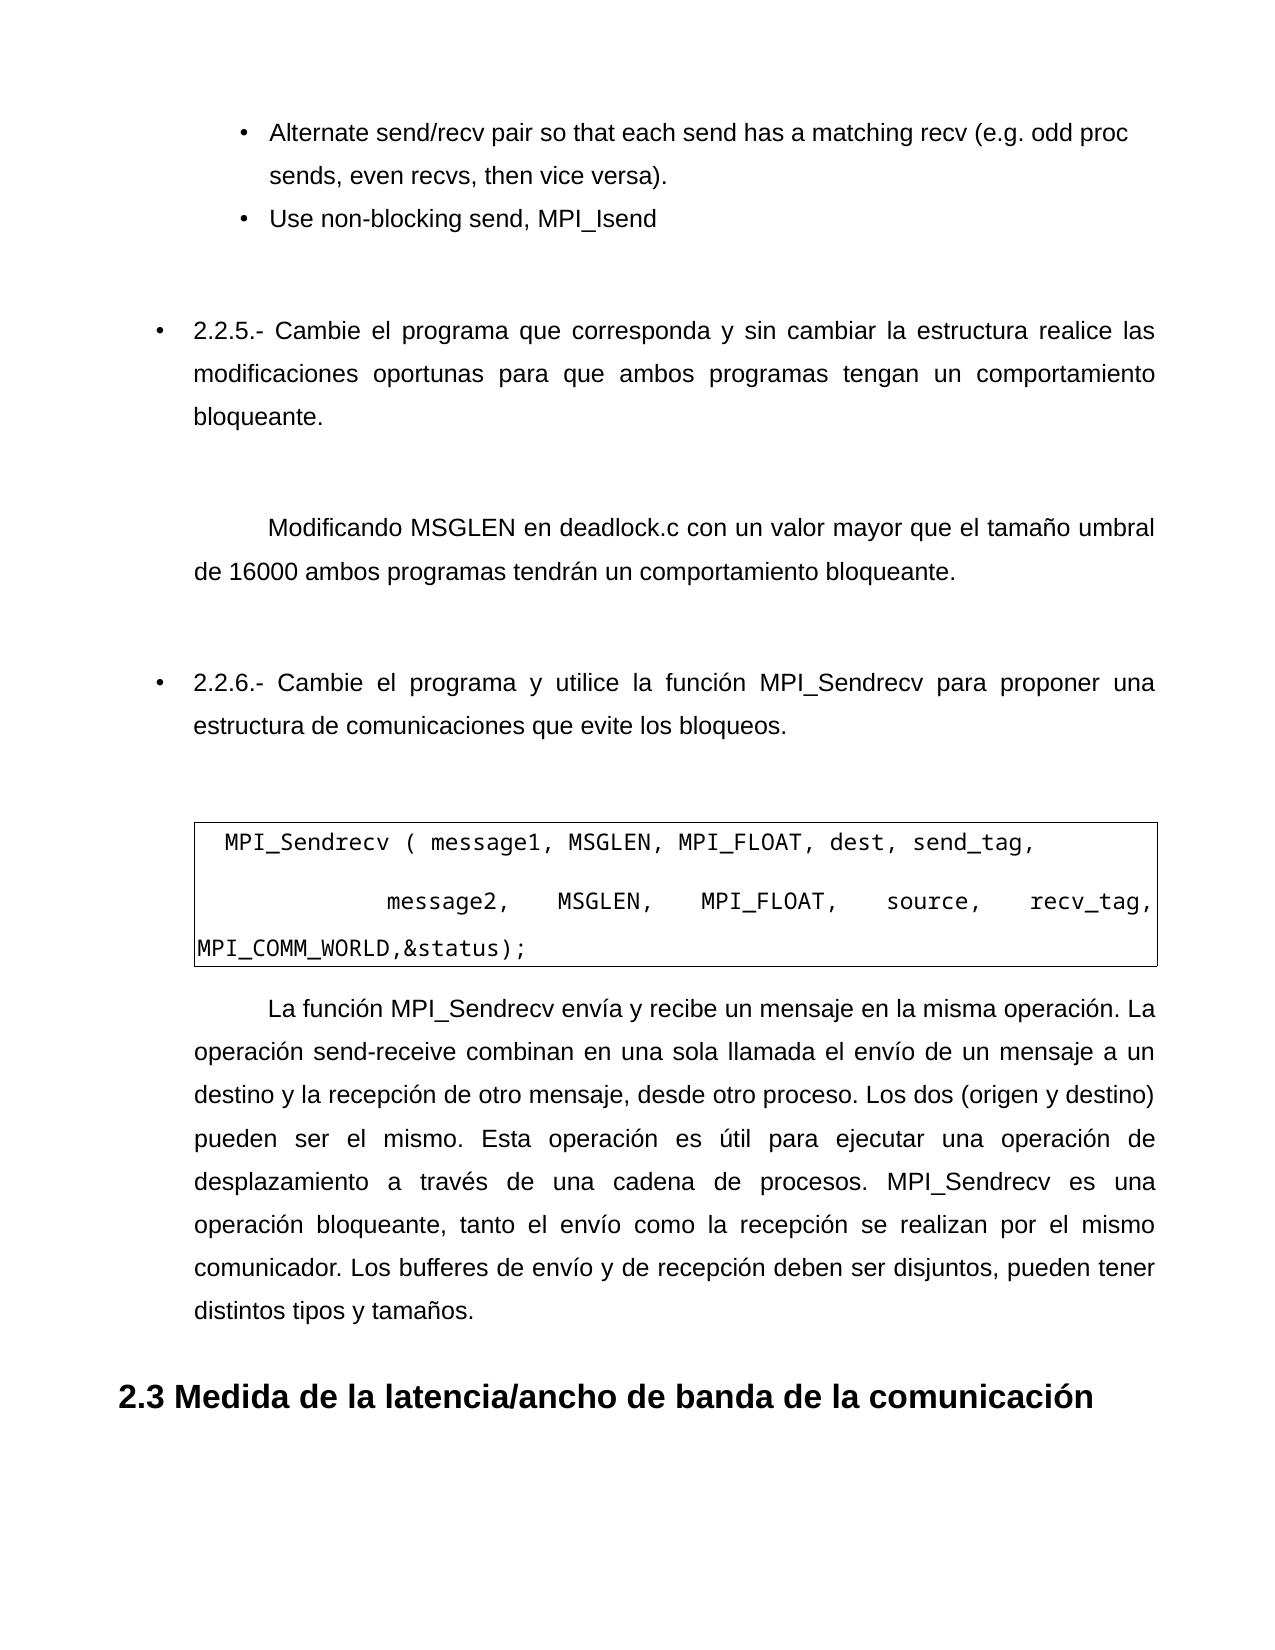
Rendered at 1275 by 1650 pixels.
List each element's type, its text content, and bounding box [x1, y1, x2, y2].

list 2.2.5.- Cambie el programa que corresponda y sin cambiar la estructura realice las modificaciones oportunas para que ambos programas tengan un comportamiento bloqueante. [156, 316, 1157, 431]
text Modificando MSGLEN en deadlock.c con un valor mayor que el tamaño umbral de 16000 ambos programas tendrán un comportamiento bloqueante. [194, 513, 1157, 585]
list Use non-blocking send, MPI_Isend [239, 204, 1157, 233]
text La función MPI_Sendrecv envía y recibe un mensaje en la misma operación. La operación send-receive combinan en una sola llamada el envío de un mensaje a un destino y la recepción de otro mensaje, desde otro proceso. Los dos (origen y destino) pueden ser el mismo. Esta operación es útil para ejecutar una operación de desplazamiento a través de una cadena de procesos. MPI_Sendrecv es una operación bloqueante, tanto el envío como la recepción se realizan por el mismo comunicador. Los bufferes de envío y de recepción deben ser disjuntos, pueden tener distintos tipos y tamaños. [194, 994, 1157, 1325]
subtitle 2.3 Medida de la latencia/ancho de banda de la comunicación [118, 1377, 1157, 1415]
text message2, MSGLEN, MPI_FLOAT, source, recv_tag, MPI_COMM_WORLD,&status); [195, 882, 1157, 966]
text MPI_Sendrecv ( message1, MSGLEN, MPI_FLOAT, dest, send_tag, [195, 823, 1157, 857]
list Alternate send/recv pair so that each send has a matching recv (e.g. odd proc sends, even recvs, then vice versa). [239, 118, 1157, 190]
list 2.2.6.- Cambie el programa y utilice la función MPI_Sendrecv para proponer una estructura de comunicaciones que evite los bloqueos. [156, 668, 1157, 740]
